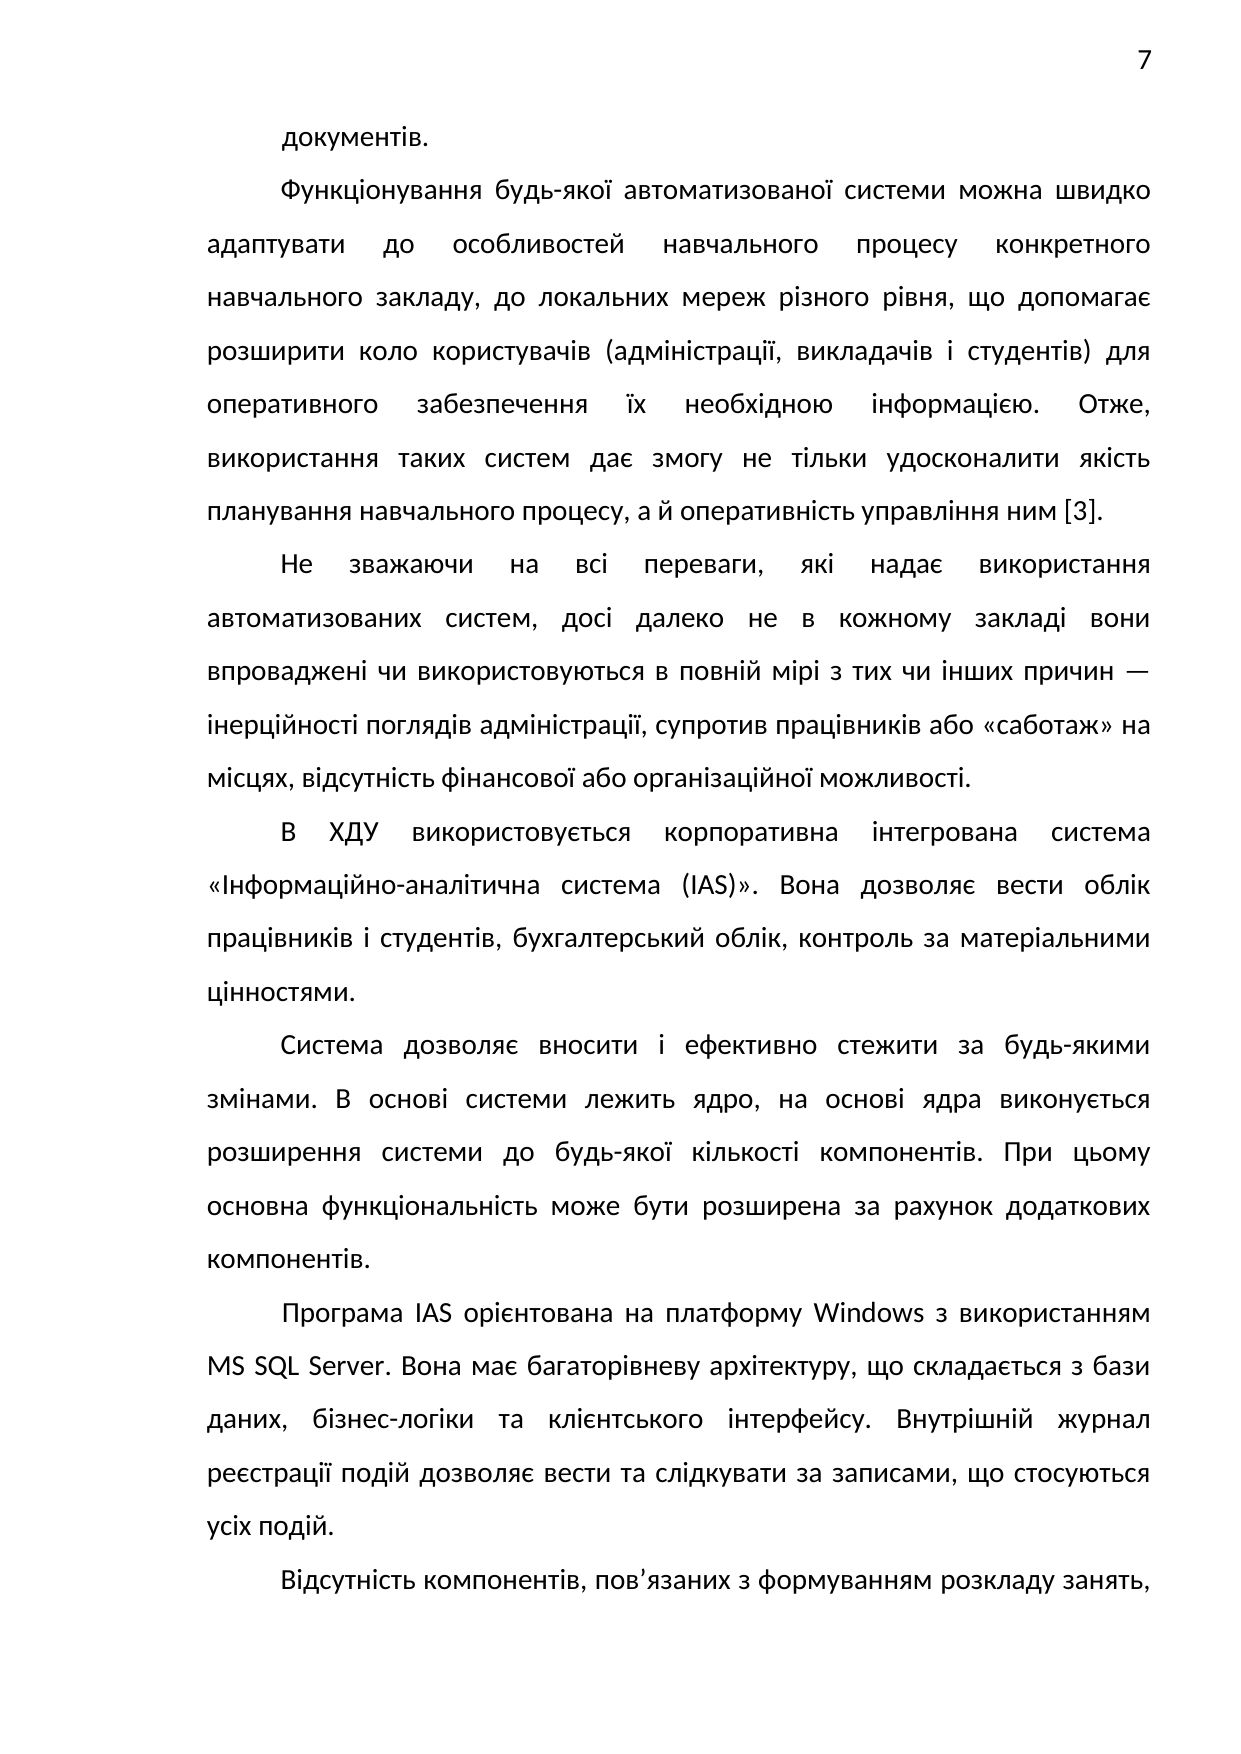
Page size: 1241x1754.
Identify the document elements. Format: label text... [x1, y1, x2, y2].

text В ХДУ використовується корпоративна інтегрована система «Інформаційно-аналітична система (IAS)». Вона дозволяє вести облік працівників і студентів, бухгалтерський облік, контроль за матеріальними цінностями. [207, 813, 1152, 1009]
text Функціонування будь-якої автоматизованої системи можна швидко адаптувати до особливостей навчального процесу конкретного навчального закладу, до локальних мереж різного рівня, що допомагає розширити коло користувачів (адміністрації, викладачів і студентів) для оперативного забезпечення їх необхідною інформацією. Отже, використання таких систем дає змогу не тільки удосконалити якість планування навчального процесу, а й оперативність управління ним [3]. [207, 171, 1152, 528]
text Система дозволяє вносити і ефективно стежити за будь-якими змінами. В основі системи лежить ядро, на основі ядра виконується розширення системи до будь-якої кількості компонентів. При цьому основна функціональність може бути розширена за рахунок додаткових компонентів. [207, 1026, 1152, 1276]
list документів. [244, 118, 1152, 154]
text Відсутність компонентів, пов’язаних з формуванням розкладу занять, [207, 1561, 1152, 1596]
text Програма IAS орієнтована на платформу Windows з використанням MS SQL Server. Вона має багаторівневу архітектуру, що складається з бази даних, бізнес-логіки та клієнтського інтерфейсу. Внутрішній журнал реєстрації подій дозволяє вести та слідкувати за записами, що стосуються усіх подій. [207, 1294, 1152, 1543]
text Не зважаючи на всі переваги, які надає використання автоматизованих систем, досі далеко не в кожному закладі вони впроваджені чи використовуються в повній мірі з тих чи інших причин — інерційності поглядів адміністрації, супротив працівників або «саботаж» на місцях, відсутність фінансової або організаційної можливості. [207, 546, 1152, 795]
